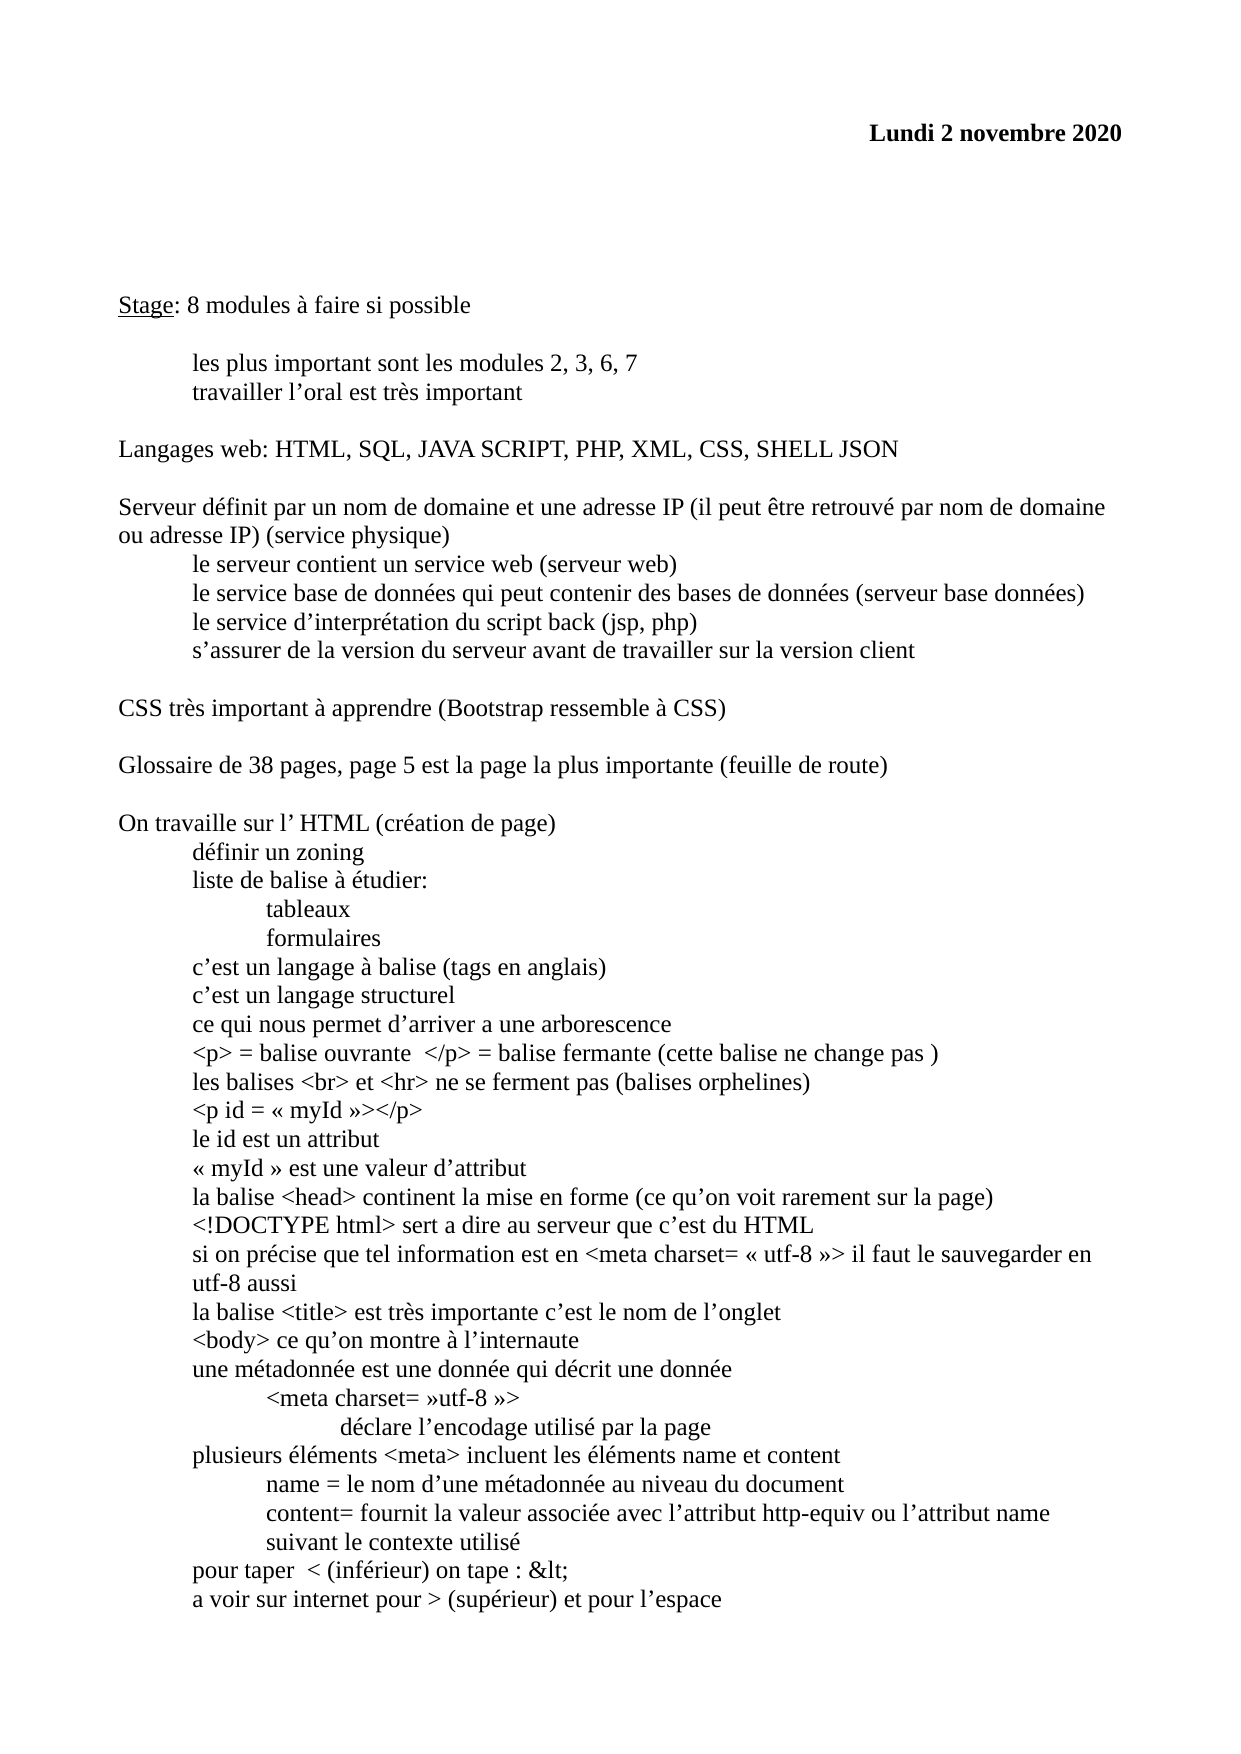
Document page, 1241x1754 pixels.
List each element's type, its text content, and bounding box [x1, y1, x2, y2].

text le serveur contient un service web (serveur web) [118, 549, 1122, 578]
text pour taper < (inférieur) on tape : &lt; [118, 1556, 1122, 1584]
text le id est un attribut [118, 1124, 1122, 1153]
text s’assurer de la version du serveur avant de travailler sur la version client [118, 636, 1122, 664]
text définir un zoning [118, 837, 1122, 866]
text plusieurs éléments <meta> incluent les éléments name et content [118, 1441, 1122, 1469]
text <p id = « myId »></p> [118, 1096, 1122, 1124]
text une métadonnée est une donnée qui décrit une donnée [118, 1354, 1122, 1383]
text déclare l’encodage utilisé par la page [118, 1412, 1122, 1441]
text Glossaire de 38 pages, page 5 est la page la plus importante (feuille de route) [118, 751, 1122, 779]
text c’est un langage à balise (tags en anglais) [118, 952, 1122, 981]
text <meta charset= »utf-8 »> [118, 1383, 1122, 1412]
text Lundi 2 novembre 2020 [118, 118, 1122, 147]
text a voir sur internet pour > (supérieur) et pour l’espace [118, 1584, 1122, 1613]
text les balises <br> et <hr> ne se ferment pas (balises orphelines) [118, 1067, 1122, 1096]
text le service base de données qui peut contenir des bases de données (serveur base données) [118, 578, 1122, 607]
text « myId » est une valeur d’attribut [118, 1153, 1122, 1182]
text tableaux [118, 894, 1122, 923]
text les plus important sont les modules 2, 3, 6, 7 [118, 348, 1122, 377]
text ce qui nous permet d’arriver a une arborescence [118, 1009, 1122, 1038]
text name = le nom d’une métadonnée au niveau du document [118, 1469, 1122, 1498]
text Langages web: HTML, SQL, JAVA SCRIPT, PHP, XML, CSS, SHELL JSON [118, 434, 1122, 463]
text c’est un langage structurel [118, 981, 1122, 1009]
text formulaires [118, 923, 1122, 952]
text On travaille sur l’ HTML (création de page) [118, 808, 1122, 837]
text liste de balise à étudier: [118, 866, 1122, 894]
text <p> = balise ouvrante </p> = balise fermante (cette balise ne change pas ) [118, 1038, 1122, 1067]
text CSS très important à apprendre (Bootstrap ressemble à CSS) [118, 693, 1122, 751]
text utf-8 aussi [118, 1268, 1122, 1297]
text le service d’interprétation du script back (jsp, php) [118, 607, 1122, 636]
text Serveur définit par un nom de domaine et une adresse IP (il peut être retrouvé par nom de domaine ou adresse IP) (service physique) [118, 492, 1122, 549]
text <!DOCTYPE html> sert a dire au serveur que c’est du HTML [118, 1211, 1122, 1239]
text content= fournit la valeur associée avec l’attribut http-equiv ou l’attribut name suivant le contexte utilisé [118, 1498, 1122, 1556]
text <body> ce qu’on montre à l’internaute [118, 1326, 1122, 1354]
text Stage: 8 modules à faire si possible [118, 291, 1122, 319]
text la balise <title> est très importante c’est le nom de l’onglet [118, 1297, 1122, 1326]
text la balise <head> continent la mise en forme (ce qu’on voit rarement sur la page) [118, 1182, 1122, 1211]
text travailler l’oral est très important [118, 377, 1122, 406]
text si on précise que tel information est en <meta charset= « utf-8 »> il faut le sauvegarder en [118, 1239, 1122, 1268]
